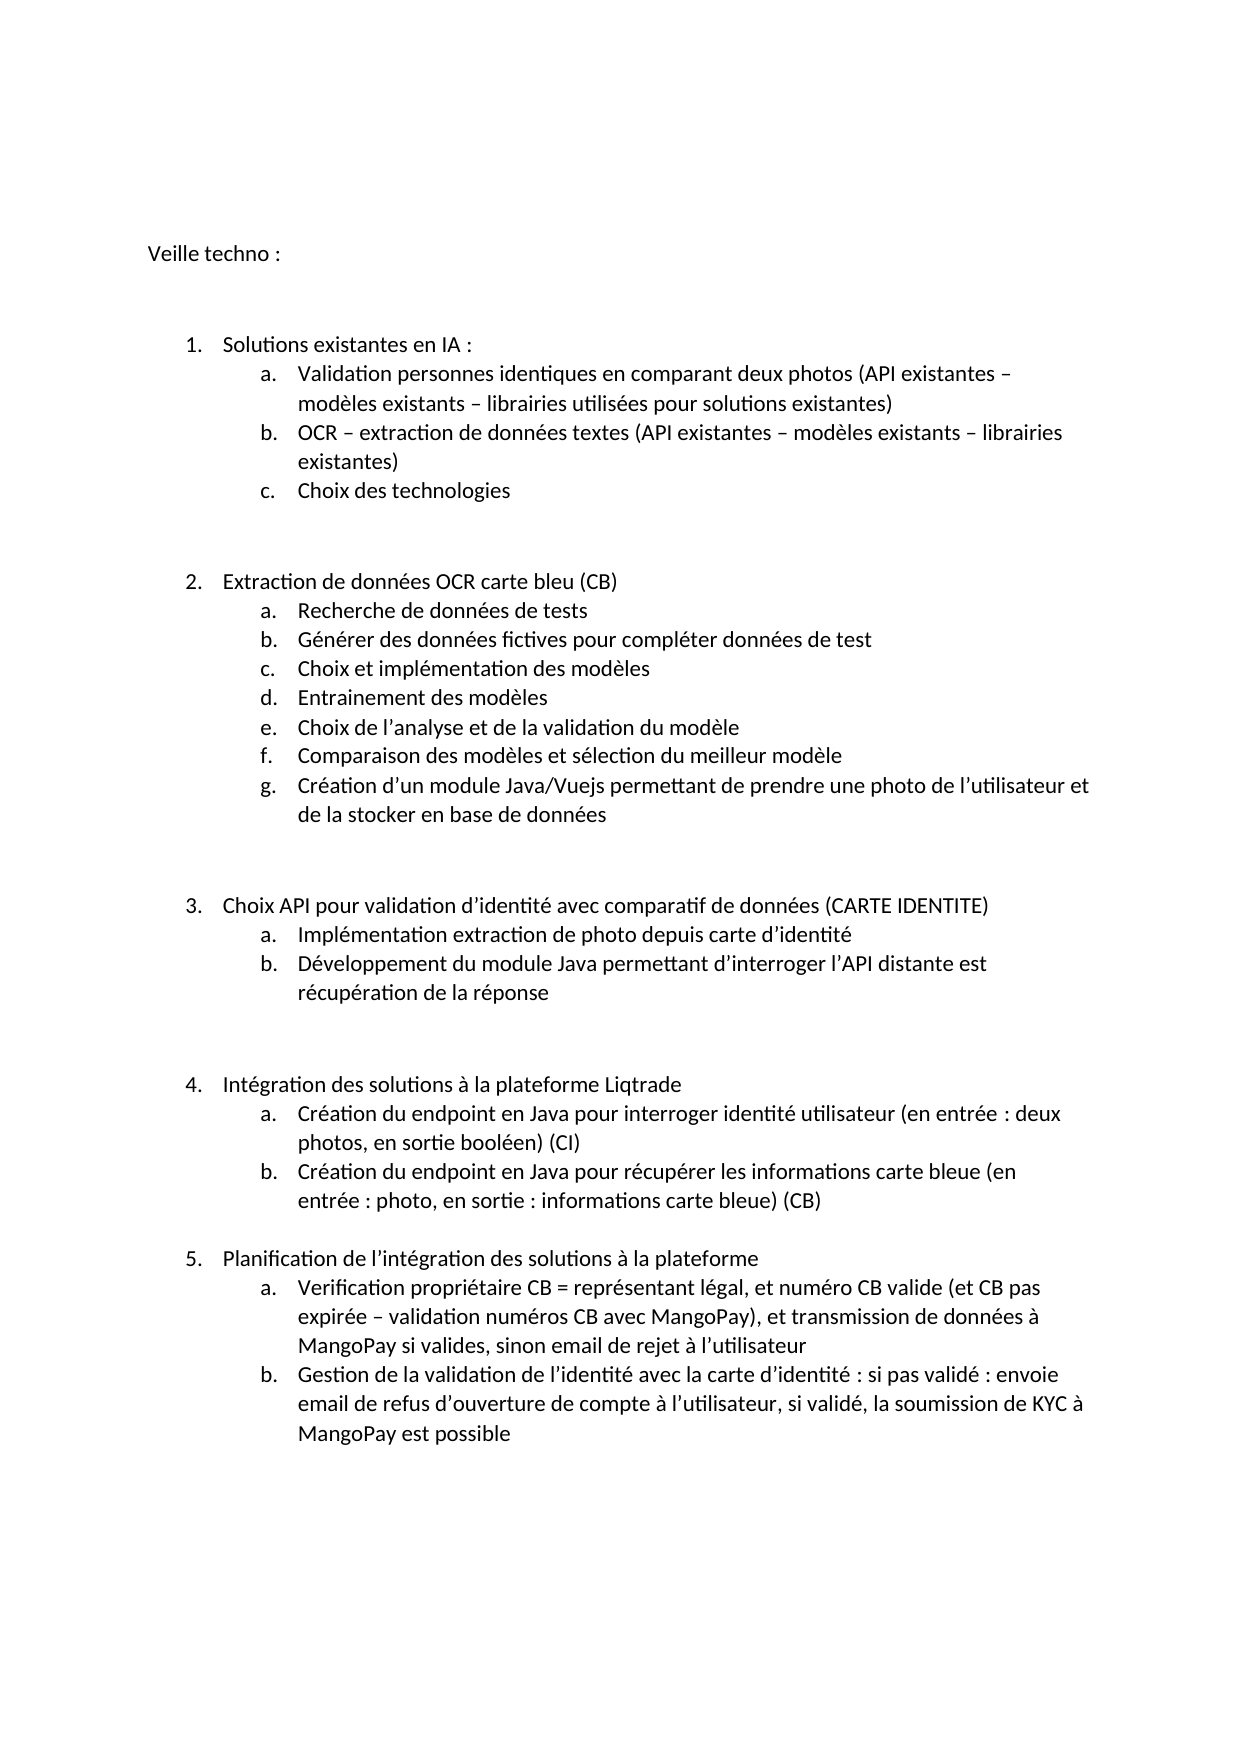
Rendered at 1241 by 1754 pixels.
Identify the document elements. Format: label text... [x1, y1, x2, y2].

list Planification de l’intégration des solutions à la plateforme [185, 1244, 1093, 1272]
list Solutions existantes en IA : [185, 331, 1093, 358]
list Choix de l’analyse et de la validation du modèle [260, 713, 1093, 741]
list Générer des données fictives pour compléter données de test [260, 625, 1093, 653]
list Création du endpoint en Java pour récupérer les informations carte bleue (en entrée : photo, en sortie : informations carte bleue) (CB) [260, 1157, 1093, 1214]
list Comparaison des modèles et sélection du meilleur modèle [260, 742, 1093, 770]
list OCR – extraction de données textes (API existantes – modèles existants – librairies existantes) [260, 418, 1093, 475]
list Recherche de données de tests [260, 596, 1093, 624]
list Création du endpoint en Java pour interroger identité utilisateur (en entrée : deux photos, en sortie booléen) (CI) [260, 1099, 1093, 1156]
list Intégration des solutions à la plateforme Liqtrade [185, 1070, 1093, 1098]
list Extraction de données OCR carte bleu (CB) [185, 567, 1093, 595]
list Implémentation extraction de photo depuis carte d’identité [260, 920, 1093, 948]
list Verification propriétaire CB = représentant légal, et numéro CB valide (et CB pas expirée – validation numéros CB avec MangoPay), et transmission de données à MangoPay si valides, sinon email de rejet à l’utilisateur [260, 1273, 1093, 1359]
list Validation personnes identiques en comparant deux photos (API existantes – modèles existants – librairies utilisées pour solutions existantes) [260, 359, 1093, 417]
list Entrainement des modèles [260, 683, 1093, 712]
list Gestion de la validation de l’identité avec la carte d’identité : si pas validé : envoie email de refus d’ouverture de compte à l’utilisateur, si validé, la soumission de KYC à MangoPay est possible [260, 1361, 1093, 1447]
list Développement du module Java permettant d’interroger l’API distante est récupération de la réponse [260, 949, 1093, 1006]
list Création d’un module Java/Vuejs permettant de prendre une photo de l’utilisateur et de la stocker en base de données [260, 771, 1093, 828]
list Choix API pour validation d’identité avec comparatif de données (CARTE IDENTITE) [185, 891, 1093, 919]
text Veille techno : [148, 239, 1093, 267]
list Choix des technologies [260, 476, 1093, 504]
list Choix et implémentation des modèles [260, 654, 1093, 682]
